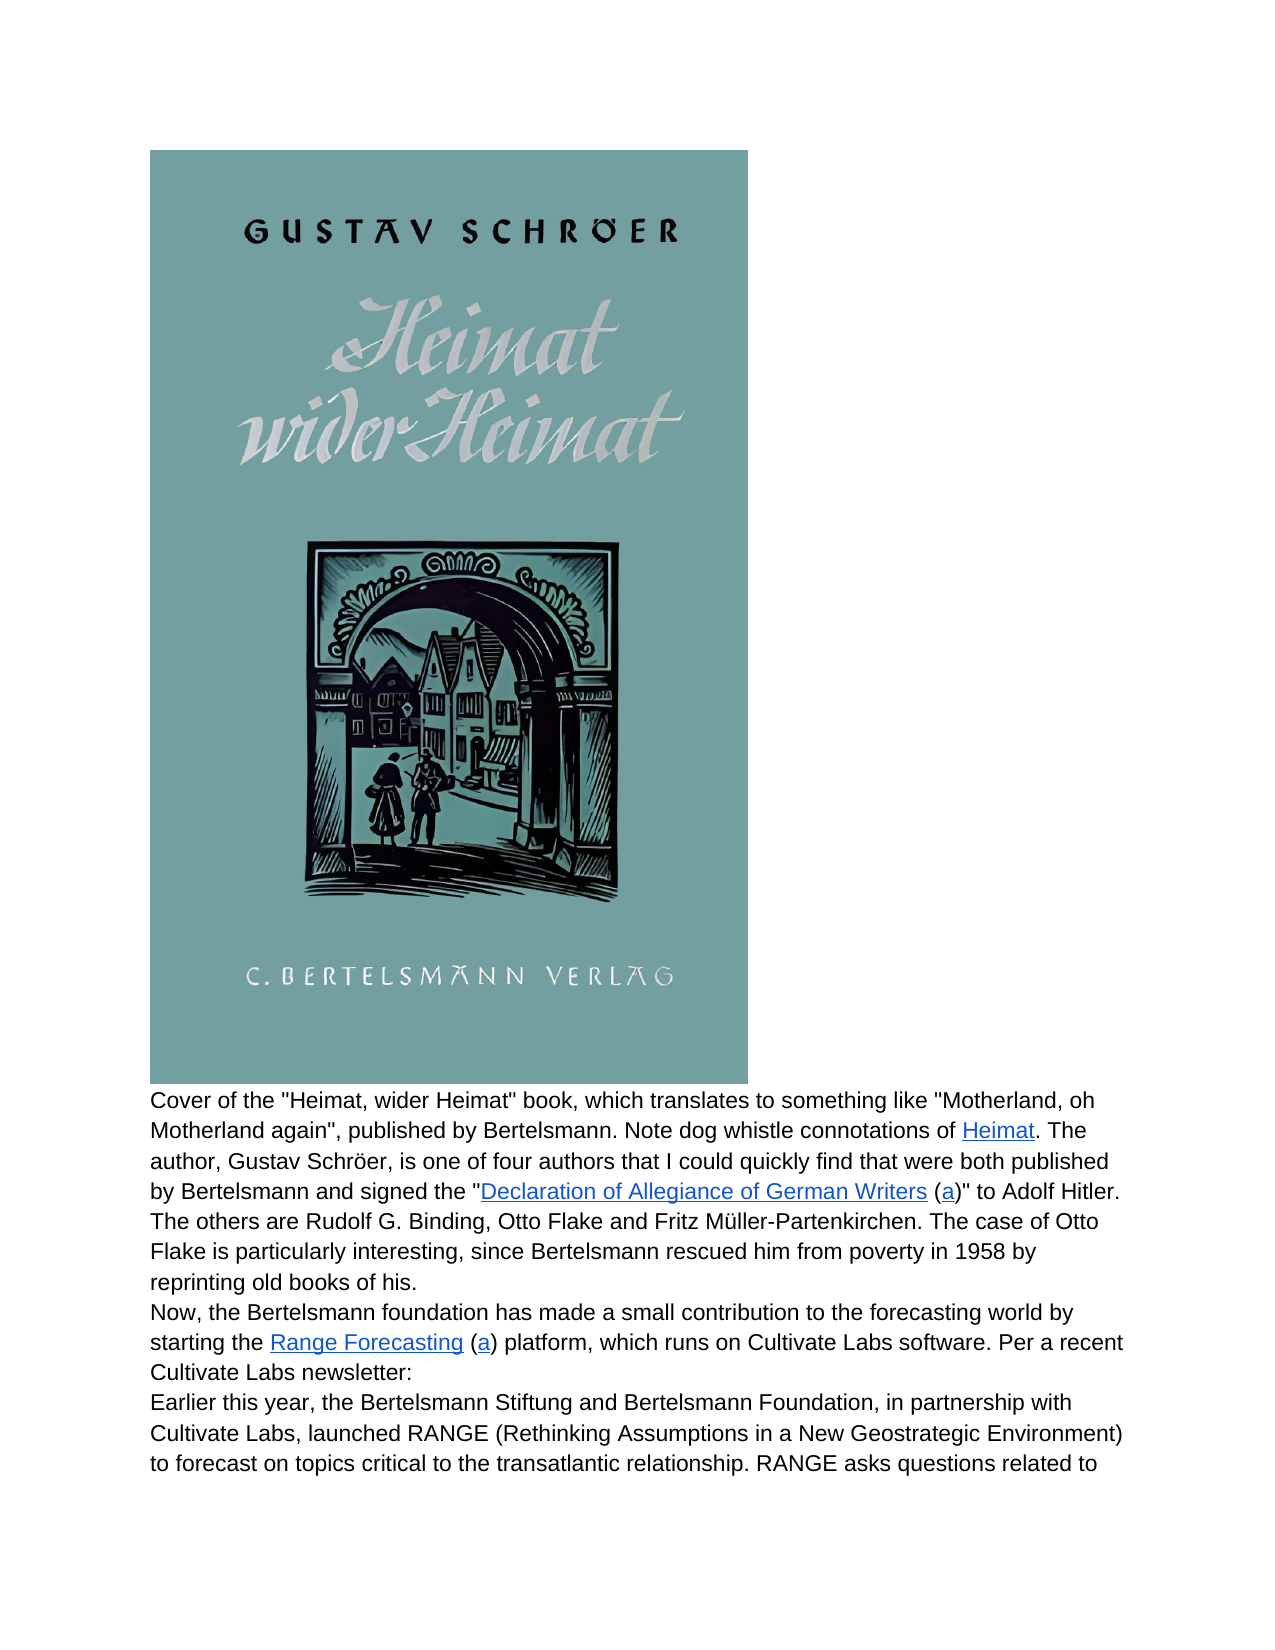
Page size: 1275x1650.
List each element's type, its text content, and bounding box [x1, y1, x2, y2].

text Now, the Bertelsmann foundation has made a small contribution to the forecasting world by starting the Range Forecasting (a) platform, which runs on Cultivate Labs software. Per a recent Cultivate Labs newsletter: [150, 1299, 1125, 1385]
text Cover of the "Heimat, wider Heimat" book, which translates to something like "Motherland, oh Motherland again", published by Bertelsmann. Note dog whistle connotations of Heimat. The author, Gustav Schröer, is one of four authors that I could quickly find that were both published by Bertelsmann and signed the "Declaration of Allegiance of German Writers (a)" to Adolf Hitler. The others are Rudolf G. Binding, Otto Flake and Fritz Müller-Partenkirchen. The case of Otto Flake is particularly interesting, since Bertelsmann rescued him from poverty in 1958 by reprinting old books of his. [150, 1087, 1125, 1295]
text Earlier this year, the Bertelsmann Stiftung and Bertelsmann Foundation, in partnership with Cultivate Labs, launched RANGE (Rethinking Assumptions in a New Geostrategic Environment) to forecast on topics critical to the transatlantic relationship. RANGE asks questions related to [150, 1389, 1125, 1476]
picture [150, 150, 748, 1084]
